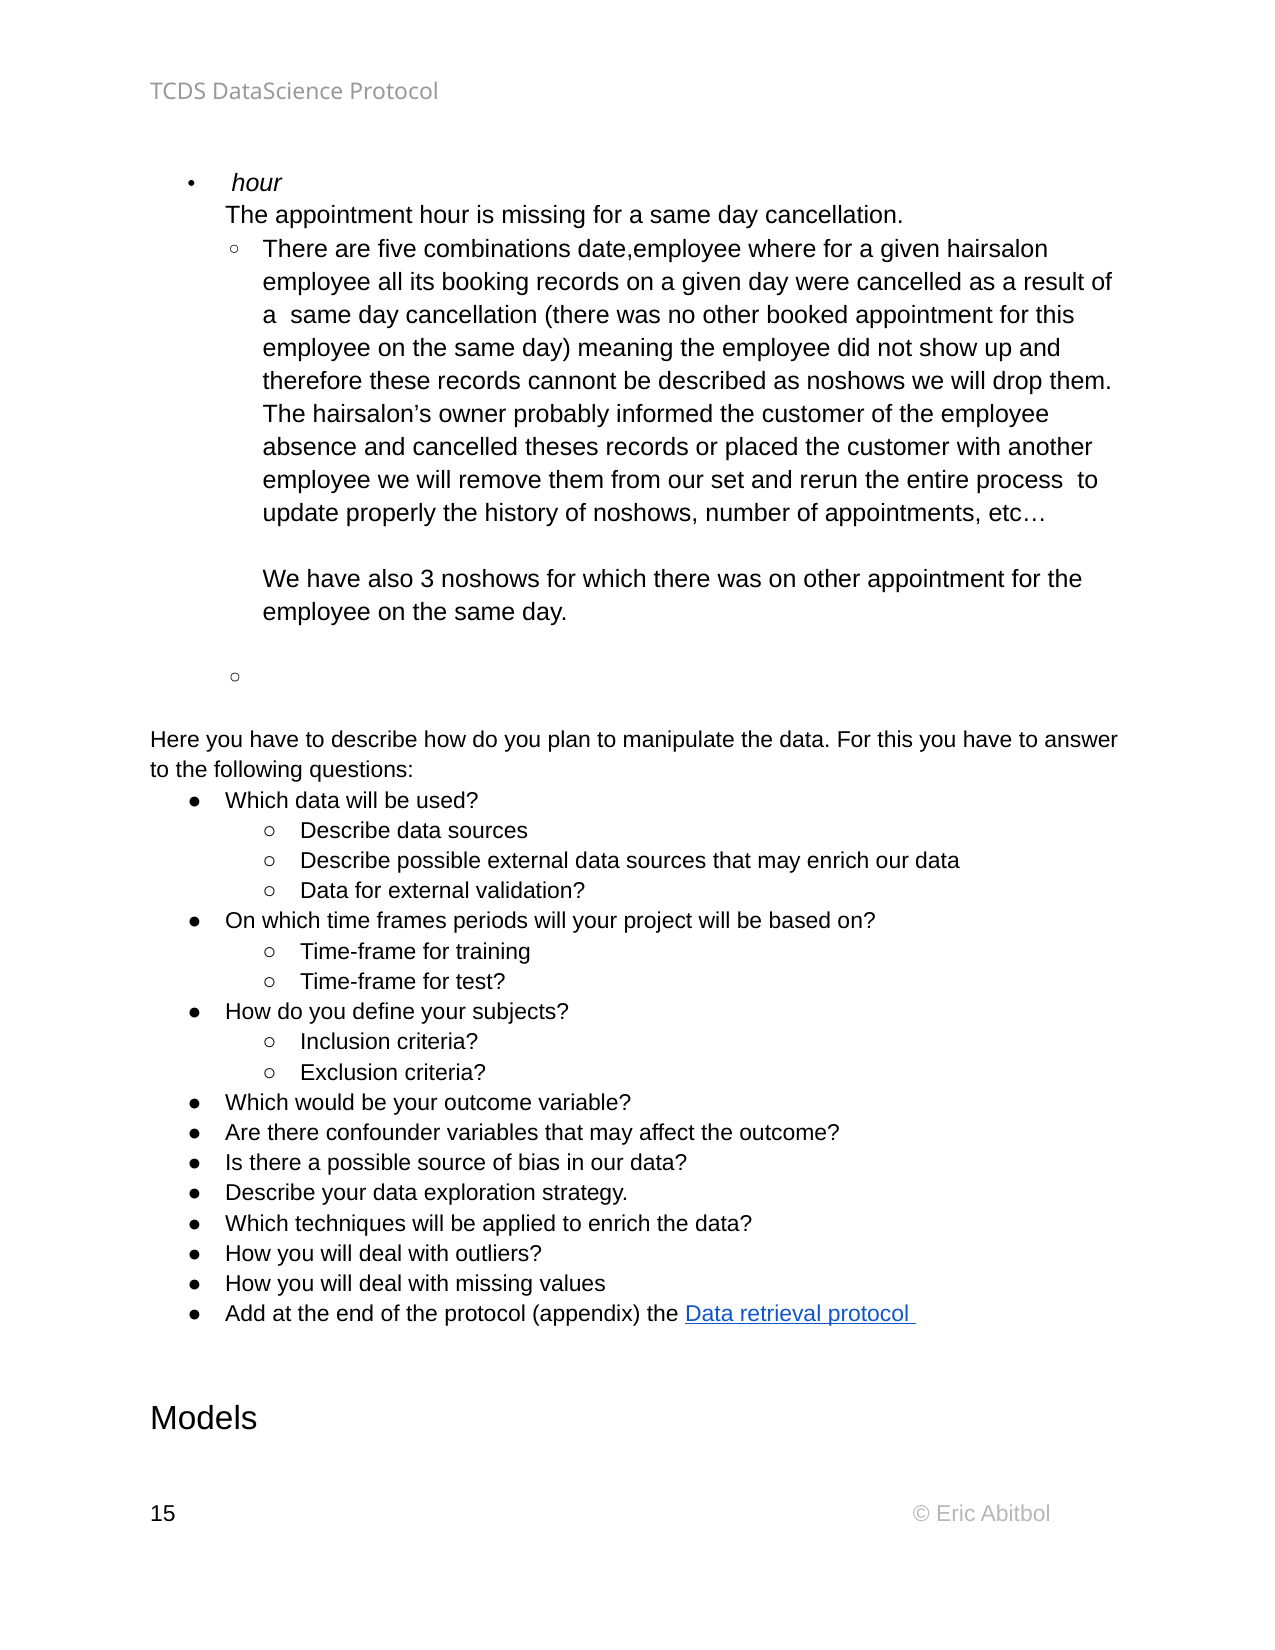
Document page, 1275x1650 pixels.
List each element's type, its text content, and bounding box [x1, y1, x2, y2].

list The appointment hour is missing for a same day cancellation. [187, 201, 1125, 229]
list Which techniques will be applied to enrich the data? [187, 1209, 1125, 1236]
list Describe your data exploration strategy. [187, 1179, 1125, 1206]
list Which data will be used? [187, 787, 1125, 813]
list How you will deal with missing values [187, 1270, 1125, 1296]
text Here you have to describe how do you plan to manipulate the data. For this you have to answer to the following questions: [150, 726, 1125, 783]
list How you will deal with outliers? [187, 1240, 1125, 1266]
list On which time frames periods will your project will be based on? [187, 907, 1125, 934]
list Describe data sources [262, 817, 1125, 843]
list Add at the end of the protocol (appendix) the Data retrieval protocol [187, 1300, 1125, 1326]
list Describe possible external data sources that may enrich our data [262, 847, 1125, 873]
list Time-frame for training [262, 938, 1125, 964]
list hour [187, 167, 1125, 196]
list Data for external validation? [262, 877, 1125, 903]
list Inclusion criteria? [262, 1028, 1125, 1054]
list Which would be your outcome variable? [187, 1089, 1125, 1115]
list Is there a possible source of bias in our data? [187, 1149, 1125, 1175]
list Exclusion criteria? [262, 1058, 1125, 1085]
list We have also 3 noshows for which there was on other appointment for the employee on the same day. [225, 564, 1125, 626]
list There are five combinations date,employee where for a given hairsalon employee all its booking records on a given day were cancelled as a result of a same day cancellation (there was no other booked appointment for this employee on the same day) meaning the employee did not show up and therefore these records cannont be described as noshows we will drop them. The hairsalon’s owner probably informed the customer of the employee absence and cancelled theses records or placed the customer with another employee we will remove them from our set and rerun the entire process to update properly the history of noshows, number of appointments, etc… [225, 233, 1125, 526]
list Time-frame for test? [262, 968, 1125, 994]
subtitle Models [150, 1398, 1125, 1436]
list Are there confounder variables that may affect the outcome? [187, 1119, 1125, 1145]
list How do you define your subjects? [187, 998, 1125, 1024]
